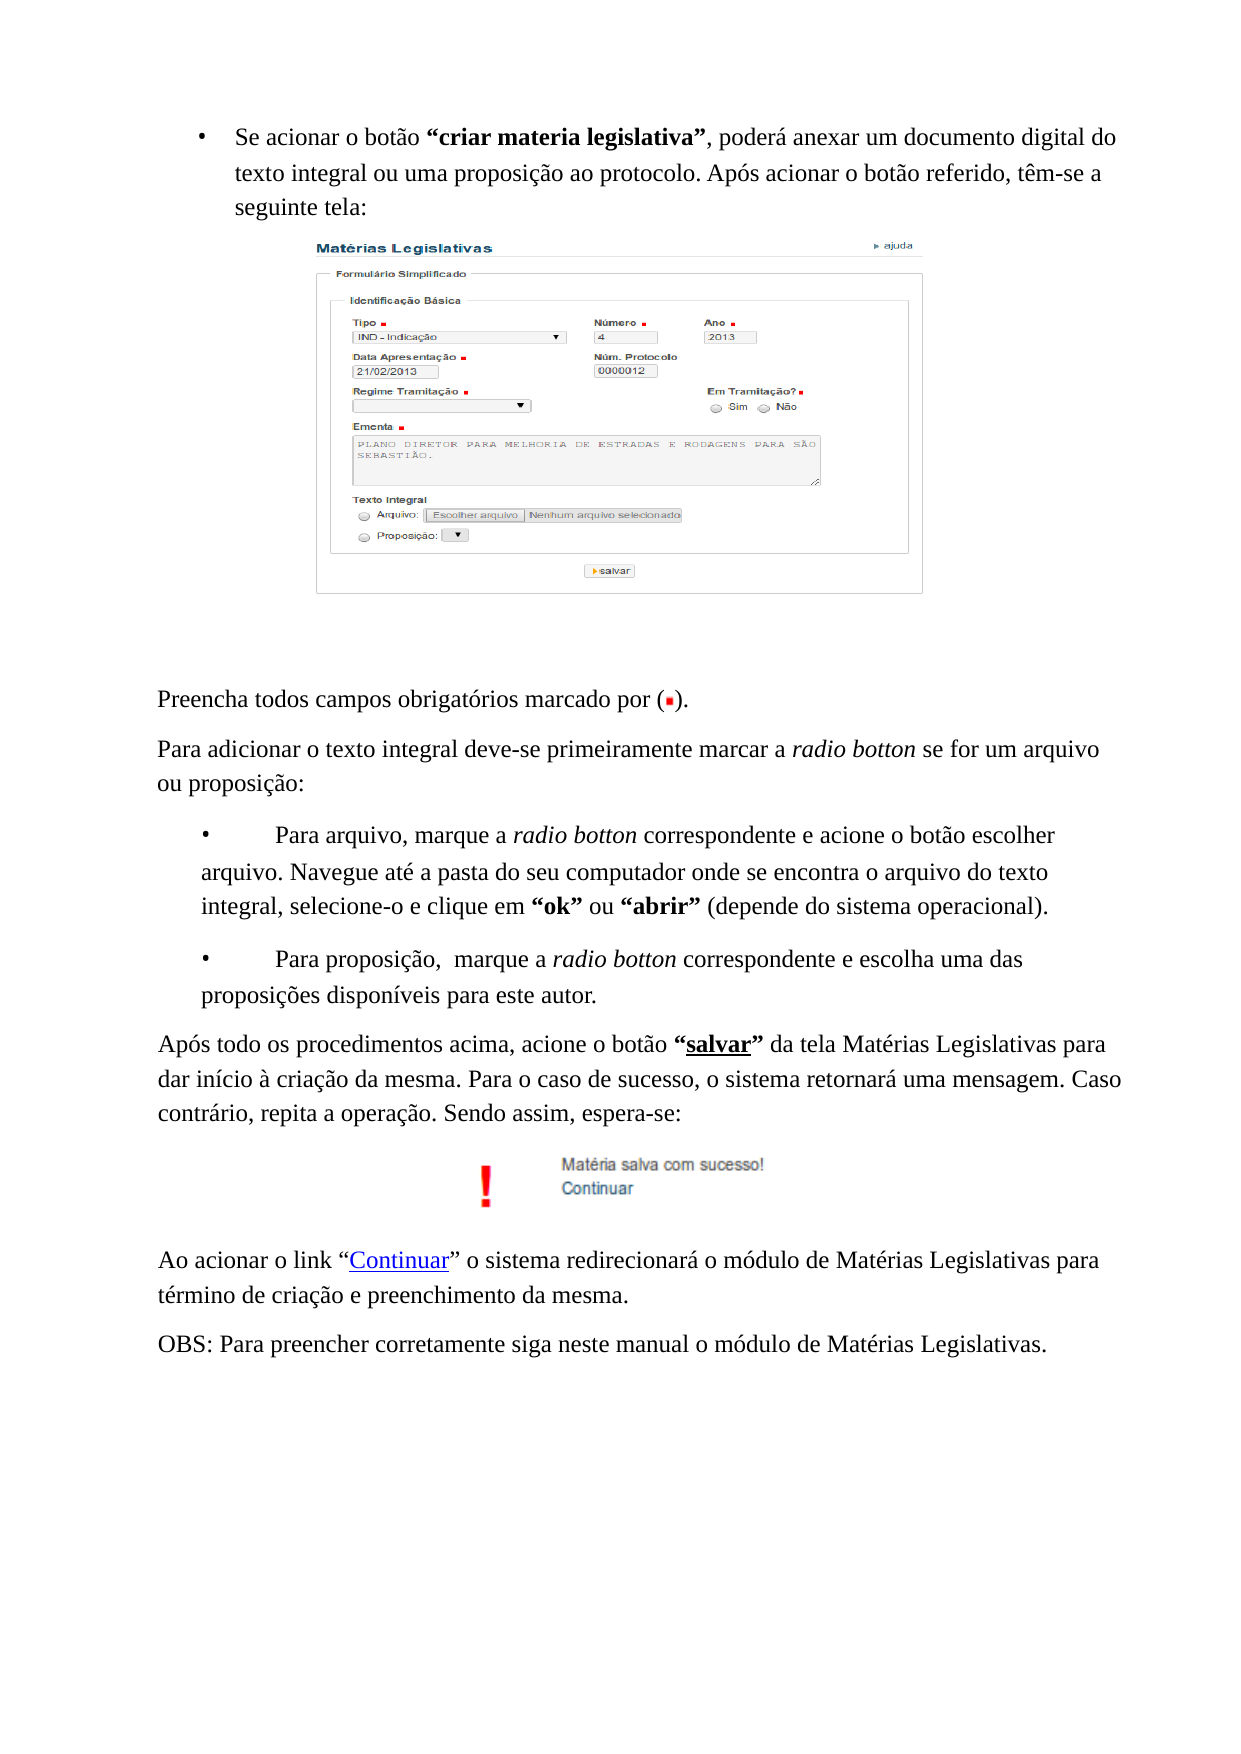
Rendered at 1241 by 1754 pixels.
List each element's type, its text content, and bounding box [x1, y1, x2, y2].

text Após todo os procedimentos acima, acione o botão “salvar” da tela Matérias Legislativas para dar início à criação da mesma. Para o caso de sucesso, o sistema retornará uma mensagem. Caso contrário, repita a operação. Sendo assim, espera-se: [158, 1029, 1122, 1127]
picture [467, 1147, 774, 1220]
text Ao acionar o link “Continuar” o sistema redirecionará o módulo de Matérias Legislativas para término de criação e preenchimento da mesma. [158, 1246, 1122, 1309]
list Para proposição, marque a radio botton correspondente e escolha uma das proposições disponíveis para este autor. [201, 941, 1122, 1009]
picture [314, 241, 927, 596]
text Preencha todos campos obrigatórios marcado por (). [157, 684, 1122, 713]
picture [665, 695, 675, 707]
list Para arquivo, marque a radio botton correspondente e acione o botão escolher arquivo. Navegue até a pasta do seu computador onde se encontra o arquivo do texto integral, selecione-o e clique em “ok” ou “abrir” (depende do sistema operacional). [201, 817, 1122, 920]
text OBS: Para preencher corretamente siga neste manual o módulo de Matérias Legislativas. [158, 1329, 1122, 1358]
text Para adicionar o texto integral deve-se primeiramente marcar a radio botton se for um arquivo ou proposição: [157, 734, 1122, 797]
list Se acionar o botão “criar materia legislativa”, poderá anexar um documento digital do texto integral ou uma proposição ao protocolo. Após acionar o botão referido, têm-se a seguinte tela: [197, 118, 1122, 221]
